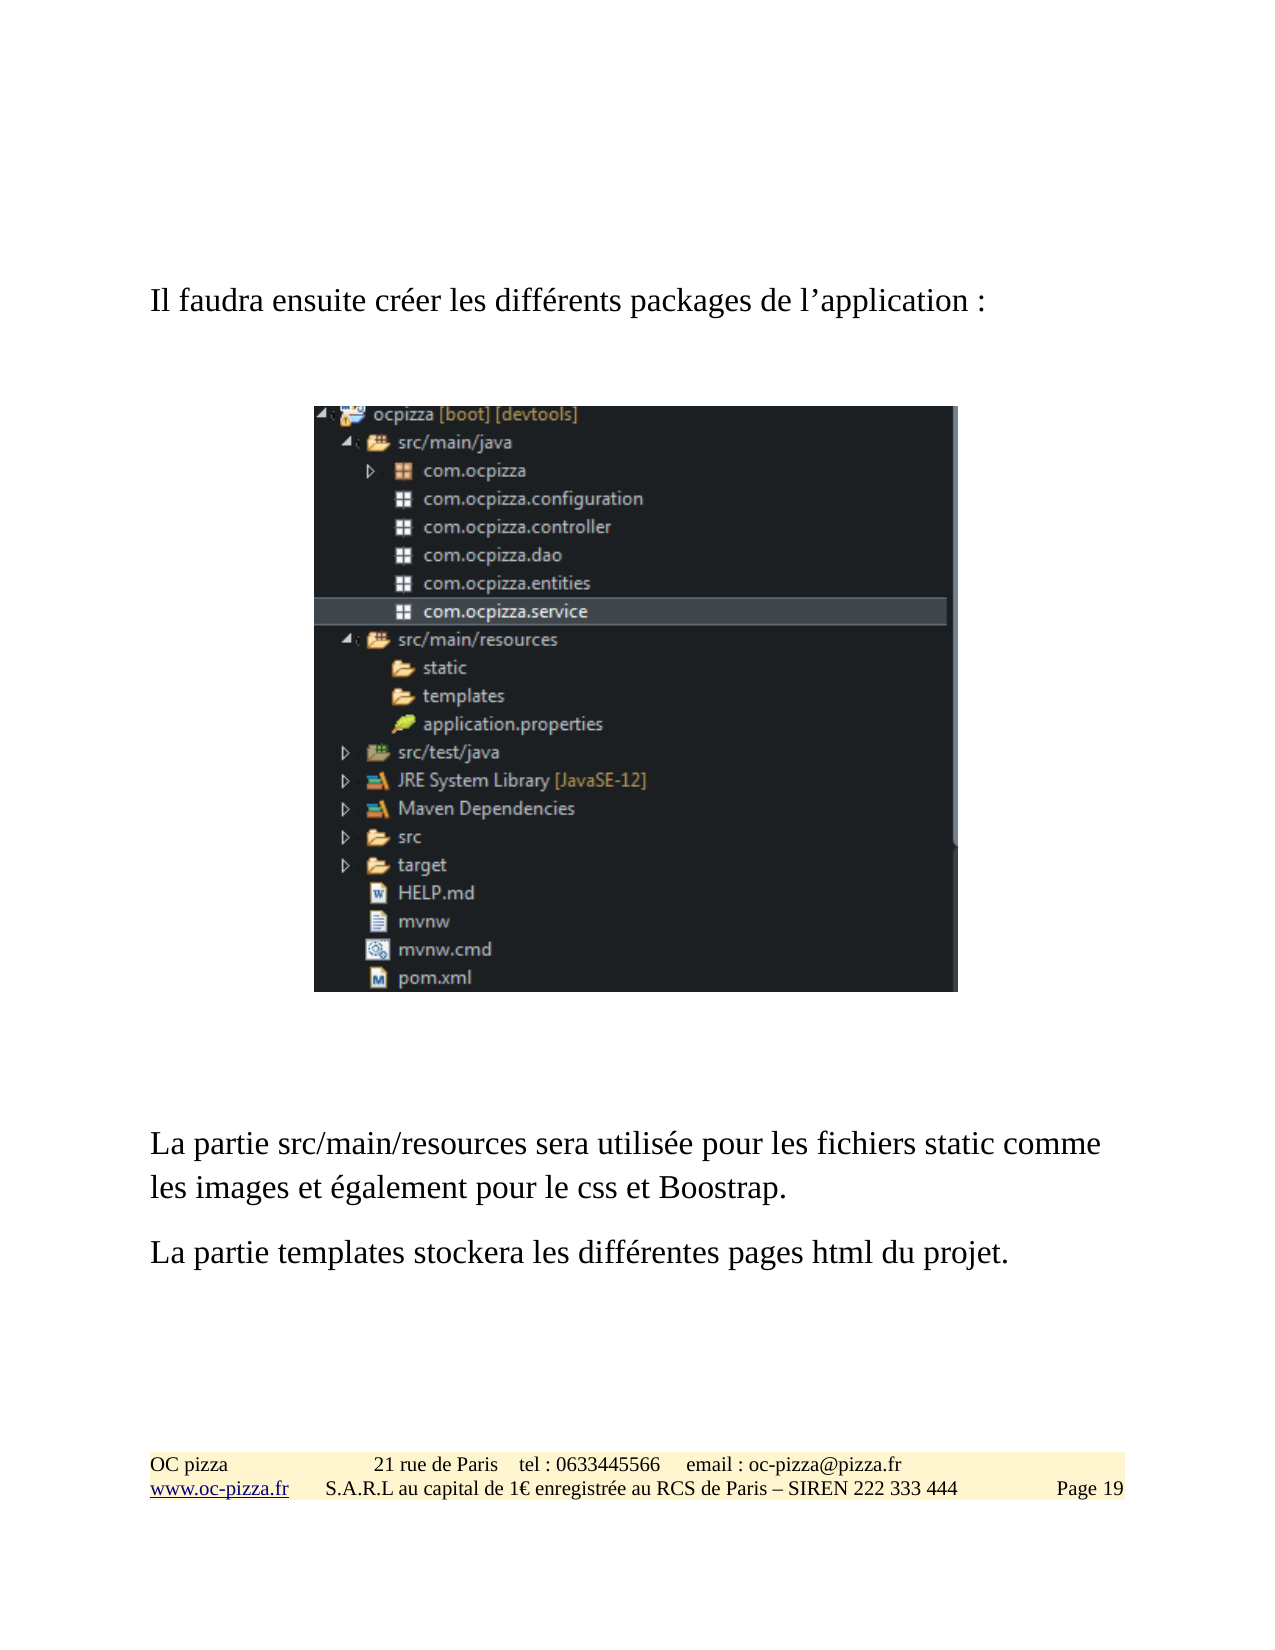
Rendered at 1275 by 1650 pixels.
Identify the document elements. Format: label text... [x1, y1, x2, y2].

text Il faudra ensuite créer les différents packages de l’application : [150, 280, 1125, 318]
text La partie templates stockera les différentes pages html du projet. [150, 1232, 1125, 1271]
picture [314, 406, 958, 992]
text La partie src/main/resources sera utilisée pour les fichiers static comme les images et également pour le css et Boostrap. [150, 1123, 1125, 1206]
